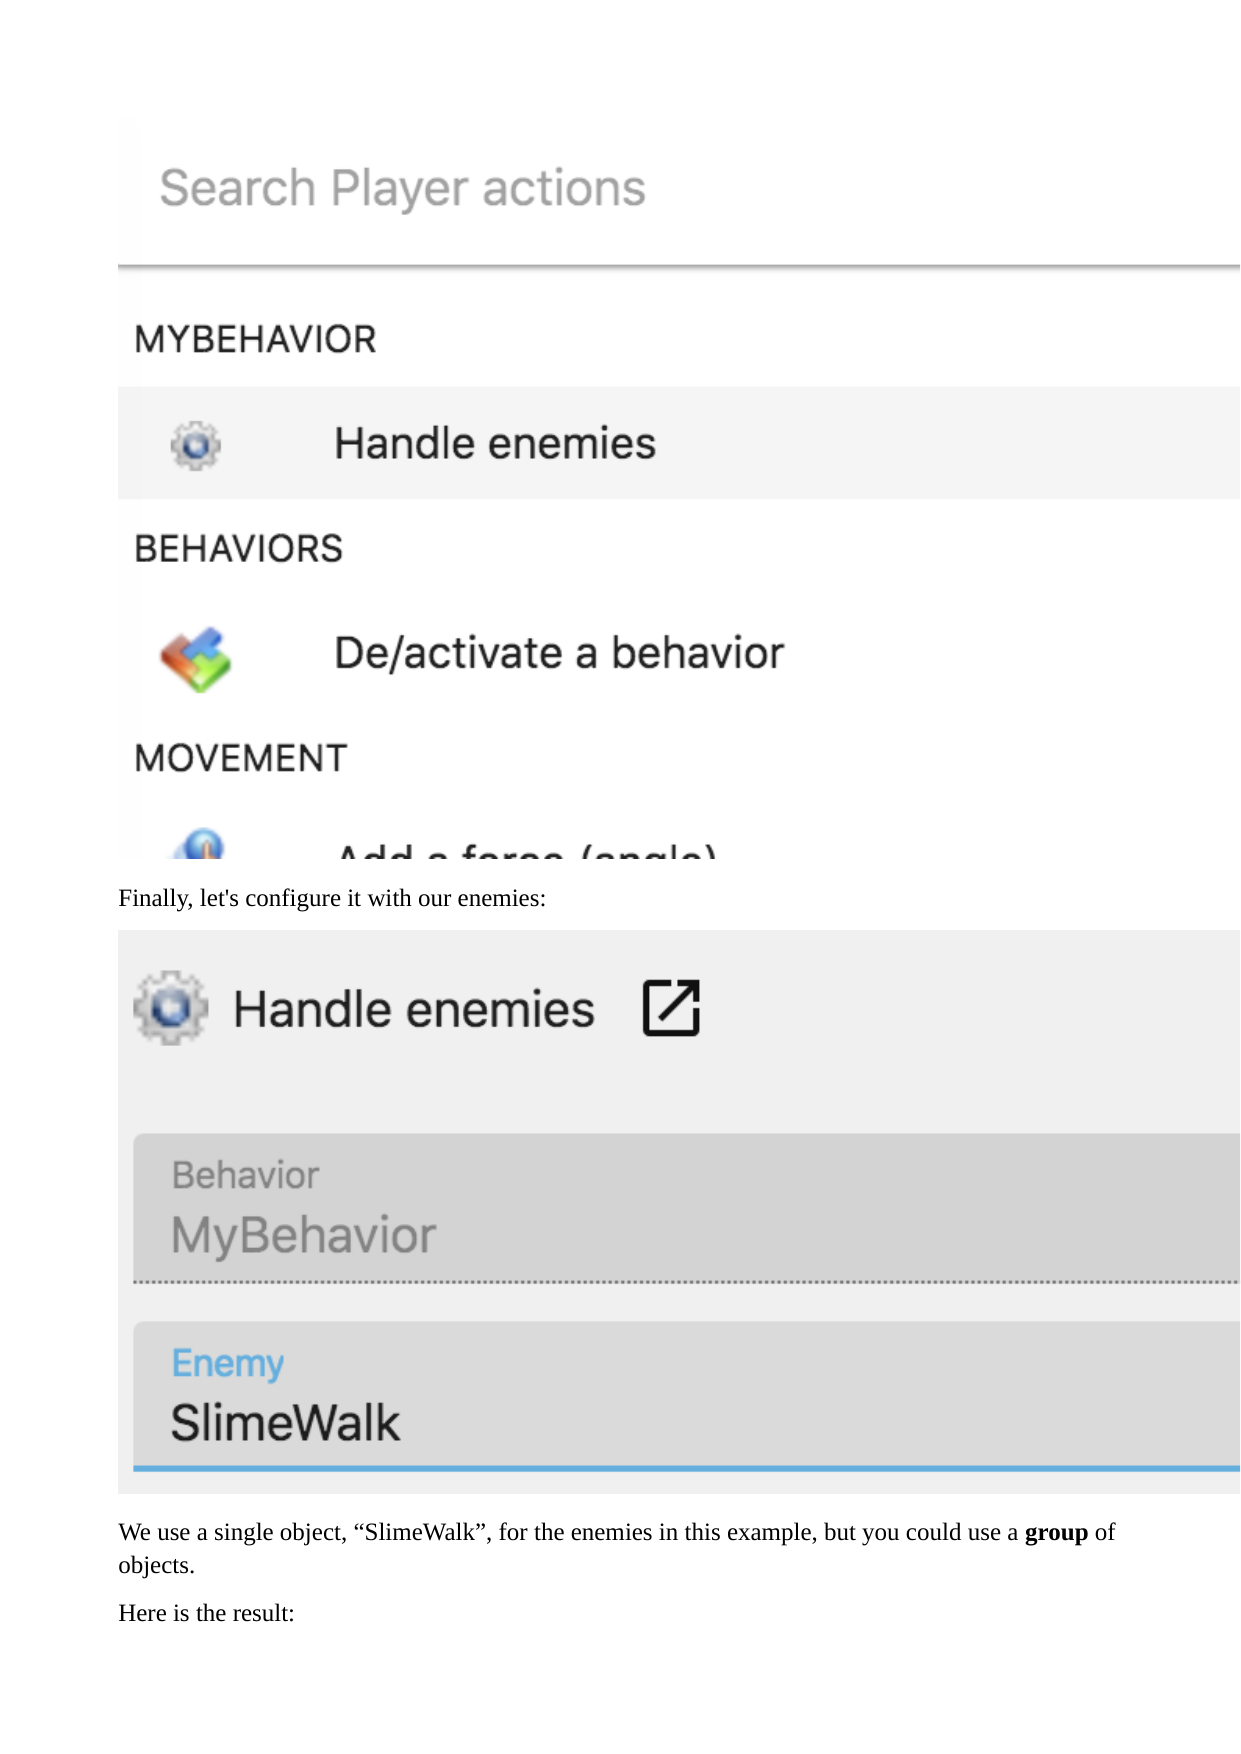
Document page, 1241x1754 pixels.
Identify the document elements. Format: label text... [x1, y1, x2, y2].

text Here is the result: [118, 1598, 1122, 1627]
text We use a single object, “SlimeWalk”, for the enemies in this example, but you could use a group of objects. [118, 1517, 1122, 1579]
text Finally, let's configure it with our enemies: [118, 883, 1122, 912]
picture [118, 118, 1241, 859]
picture [118, 930, 1241, 1494]
